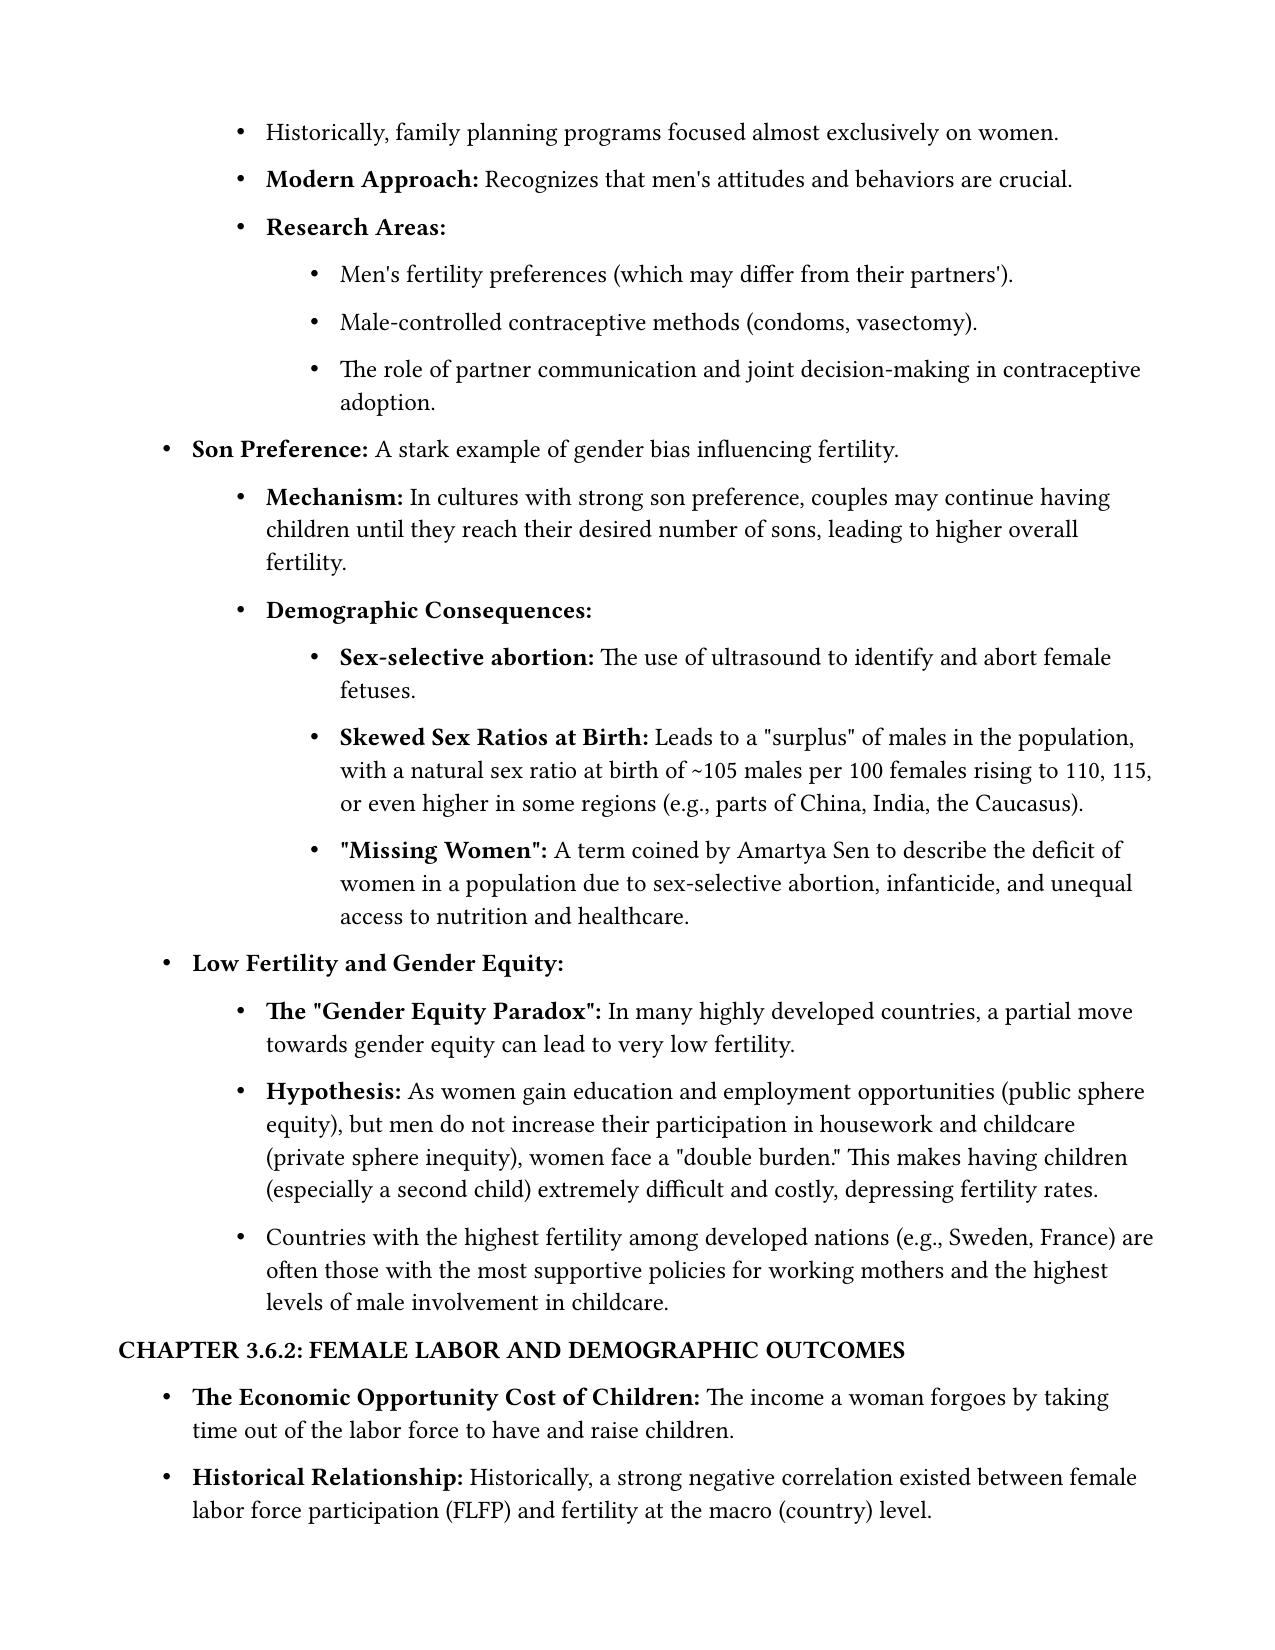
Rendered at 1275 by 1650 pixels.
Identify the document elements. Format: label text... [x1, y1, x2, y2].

text CHAPTER 3.6.2: FEMALE LABOR AND DEMOGRAPHIC OUTCOMES [118, 1336, 1157, 1364]
list Historically, family planning programs focused almost exclusively on women. [236, 118, 1157, 147]
list Mechanism: In cultures with strong son preference, couples may continue having children until they reach their desired number of sons, leading to higher overall fertility. [236, 483, 1157, 577]
list The role of partner communication and joint decision-making in contraceptive adoption. [310, 355, 1157, 416]
list The Economic Opportunity Cost of Children: The income a woman forgoes by taking time out of the labor force to have and raise children. [162, 1383, 1157, 1444]
list Research Areas: [236, 213, 1157, 241]
list Male-controlled contraceptive methods (condoms, vasectomy). [310, 308, 1157, 336]
list Historical Relationship: Historically, a strong negative correlation existed between female labor force participation (FLFP) and fertility at the macro (country) level. [162, 1463, 1157, 1525]
list The "Gender Equity Paradox": In many highly developed countries, a partial move towards gender equity can lead to very low fertility. [236, 997, 1157, 1058]
list Son Preference: A stark example of gender bias influencing fertility. [162, 435, 1157, 464]
list Sex-selective abortion: The use of ultrasound to identify and abort female fetuses. [310, 643, 1157, 704]
list Hypothesis: As women gain education and employment opportunities (public sphere equity), but men do not increase their participation in housework and childcare (private sphere inequity), women face a "double burden." This makes having children (especially a second child) extremely difficult and costly, depressing fertility rates. [236, 1077, 1157, 1204]
list Modern Approach: Recognizes that men's attitudes and behaviors are crucial. [236, 166, 1157, 194]
list Demographic Consequences: [236, 596, 1157, 624]
list Low Fertility and Gender Equity: [162, 949, 1157, 978]
list Skewed Sex Ratios at Birth: Leads to a "surplus" of males in the population, with a natural sex ratio at birth of ~105 males per 100 females rising to 110, 115, or even higher in some regions (e.g., parts of China, India, the Caucasus). [310, 723, 1157, 817]
list "Missing Women": A term coined by Amartya Sen to describe the deficit of women in a population due to sex-selective abortion, infanticide, and unequal access to nutrition and healthcare. [310, 836, 1157, 931]
list Men's fertility preferences (which may differ from their partners'). [310, 260, 1157, 289]
list Countries with the highest fertility among developed nations (e.g., Sweden, France) are often those with the most supportive policies for working mothers and the highest levels of male involvement in childcare. [236, 1223, 1157, 1317]
